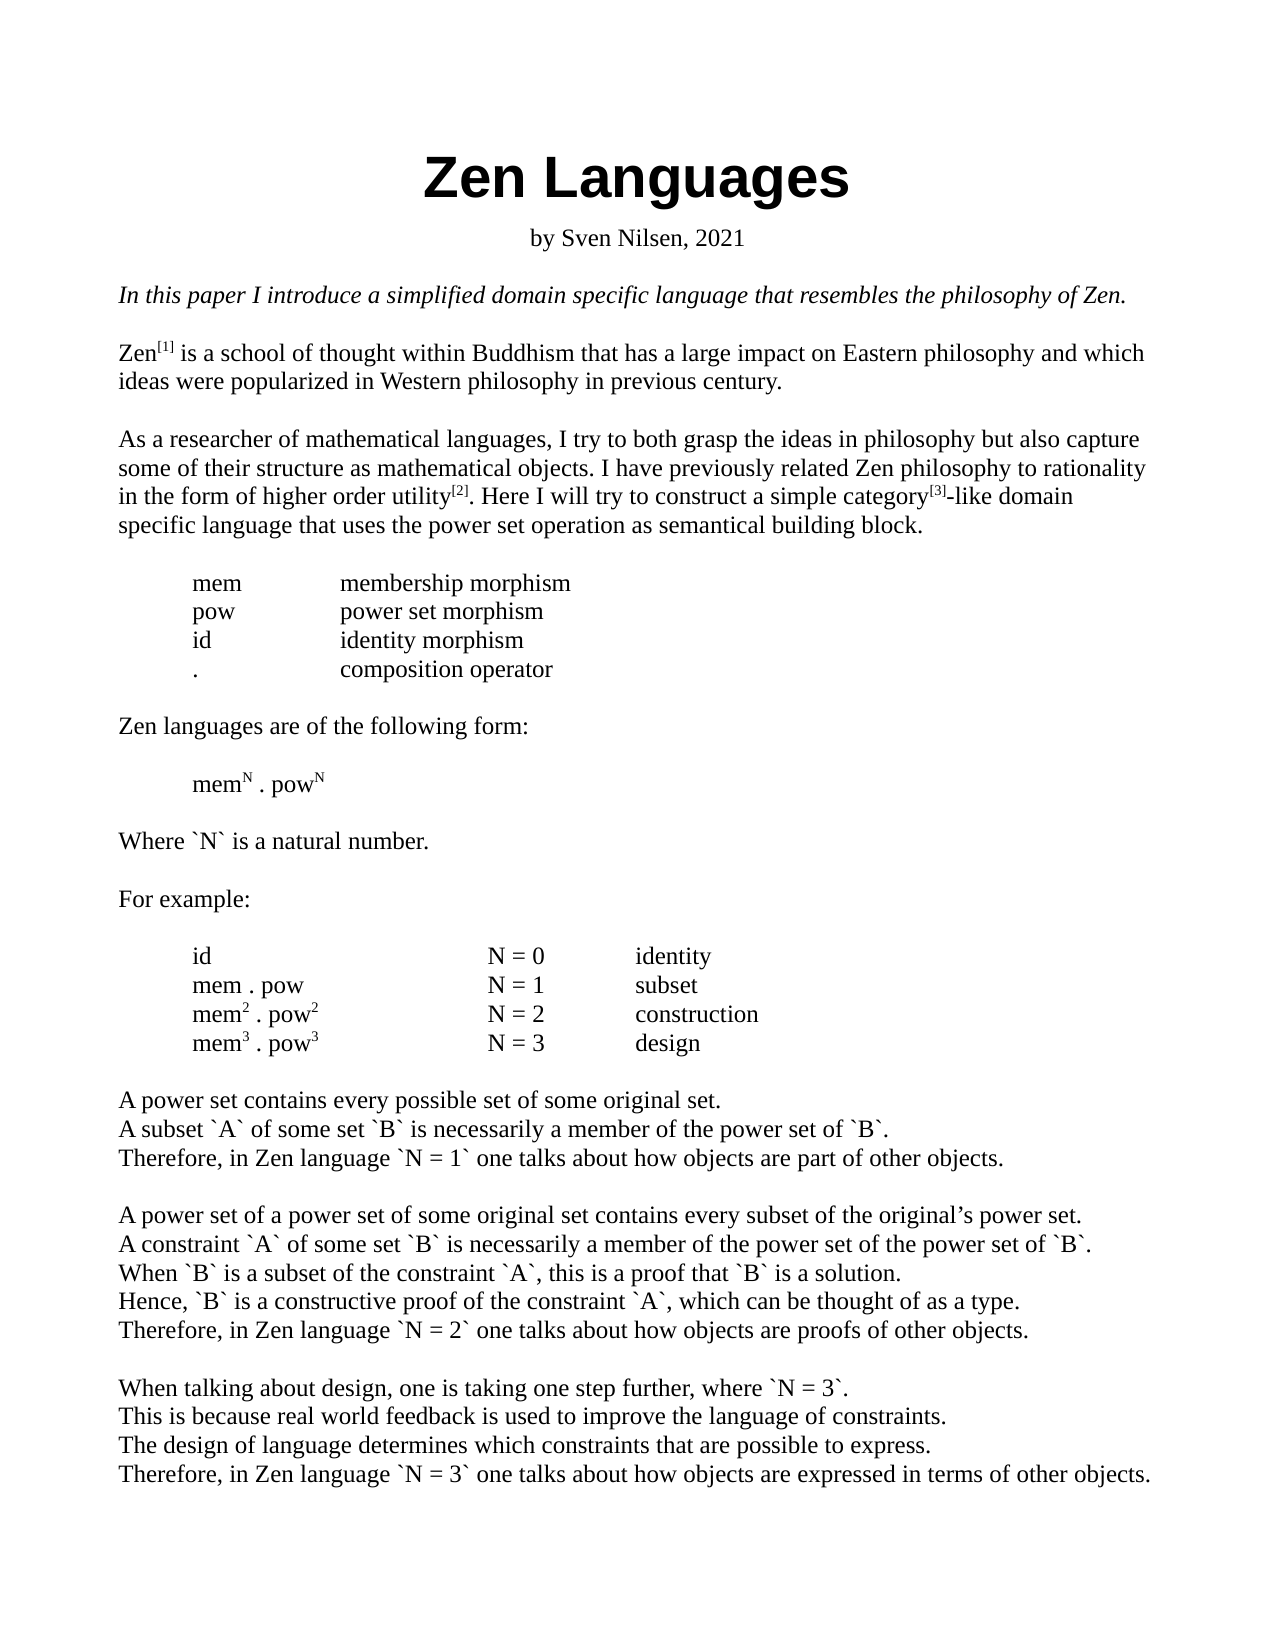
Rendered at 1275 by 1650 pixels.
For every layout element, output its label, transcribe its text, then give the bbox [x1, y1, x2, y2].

text A constraint `A` of some set `B` is necessarily a member of the power set of the power set of `B`. [118, 1229, 1157, 1258]
text id N = 0 identity [118, 941, 1157, 970]
text pow power set morphism [118, 596, 1157, 625]
text A power set contains every possible set of some original set. [118, 1085, 1157, 1114]
text For example: [118, 884, 1157, 913]
text mem2 . pow2 N = 2 construction [118, 999, 1157, 1028]
text In this paper I introduce a simplified domain specific language that resembles the philosophy of Zen. [118, 280, 1157, 309]
text As a researcher of mathematical languages, I try to both grasp the ideas in philosophy but also capture some of their structure as mathematical objects. I have previously related Zen philosophy to rationality in the form of higher order utility[2]. Here I will try to construct a simple category[3]-like domain specific language that uses the power set operation as semantical building block. [118, 424, 1157, 539]
text by Sven Nilsen, 2021 [118, 223, 1157, 251]
text Hence, `B` is a constructive proof of the constraint `A`, which can be thought of as a type. [118, 1286, 1157, 1315]
text Where `N` is a natural number. [118, 826, 1157, 855]
title Zen Languages [118, 143, 1157, 210]
text . composition operator [118, 654, 1157, 683]
text A power set of a power set of some original set contains every subset of the original’s power set. [118, 1200, 1157, 1229]
text Therefore, in Zen language `N = 1` one talks about how objects are part of other objects. [118, 1143, 1157, 1171]
text mem3 . pow3 N = 3 design [118, 1028, 1157, 1056]
text Zen languages are of the following form: [118, 711, 1157, 740]
text Zen[1] is a school of thought within Buddhism that has a large impact on Eastern philosophy and which ideas were popularized in Western philosophy in previous century. [118, 338, 1157, 395]
text memN . powN [118, 769, 1157, 798]
text When talking about design, one is taking one step further, where `N = 3`. [118, 1373, 1157, 1401]
text When `B` is a subset of the constraint `A`, this is a proof that `B` is a solution. [118, 1258, 1157, 1286]
text This is because real world feedback is used to improve the language of constraints. [118, 1401, 1157, 1430]
text Therefore, in Zen language `N = 2` one talks about how objects are proofs of other objects. [118, 1315, 1157, 1344]
text mem . pow N = 1 subset [118, 970, 1157, 999]
text id identity morphism [118, 625, 1157, 654]
text A subset `A` of some set `B` is necessarily a member of the power set of `B`. [118, 1114, 1157, 1143]
text The design of language determines which constraints that are possible to express. [118, 1430, 1157, 1459]
text Therefore, in Zen language `N = 3` one talks about how objects are expressed in terms of other objects. [118, 1459, 1157, 1488]
text mem membership morphism [118, 568, 1157, 596]
